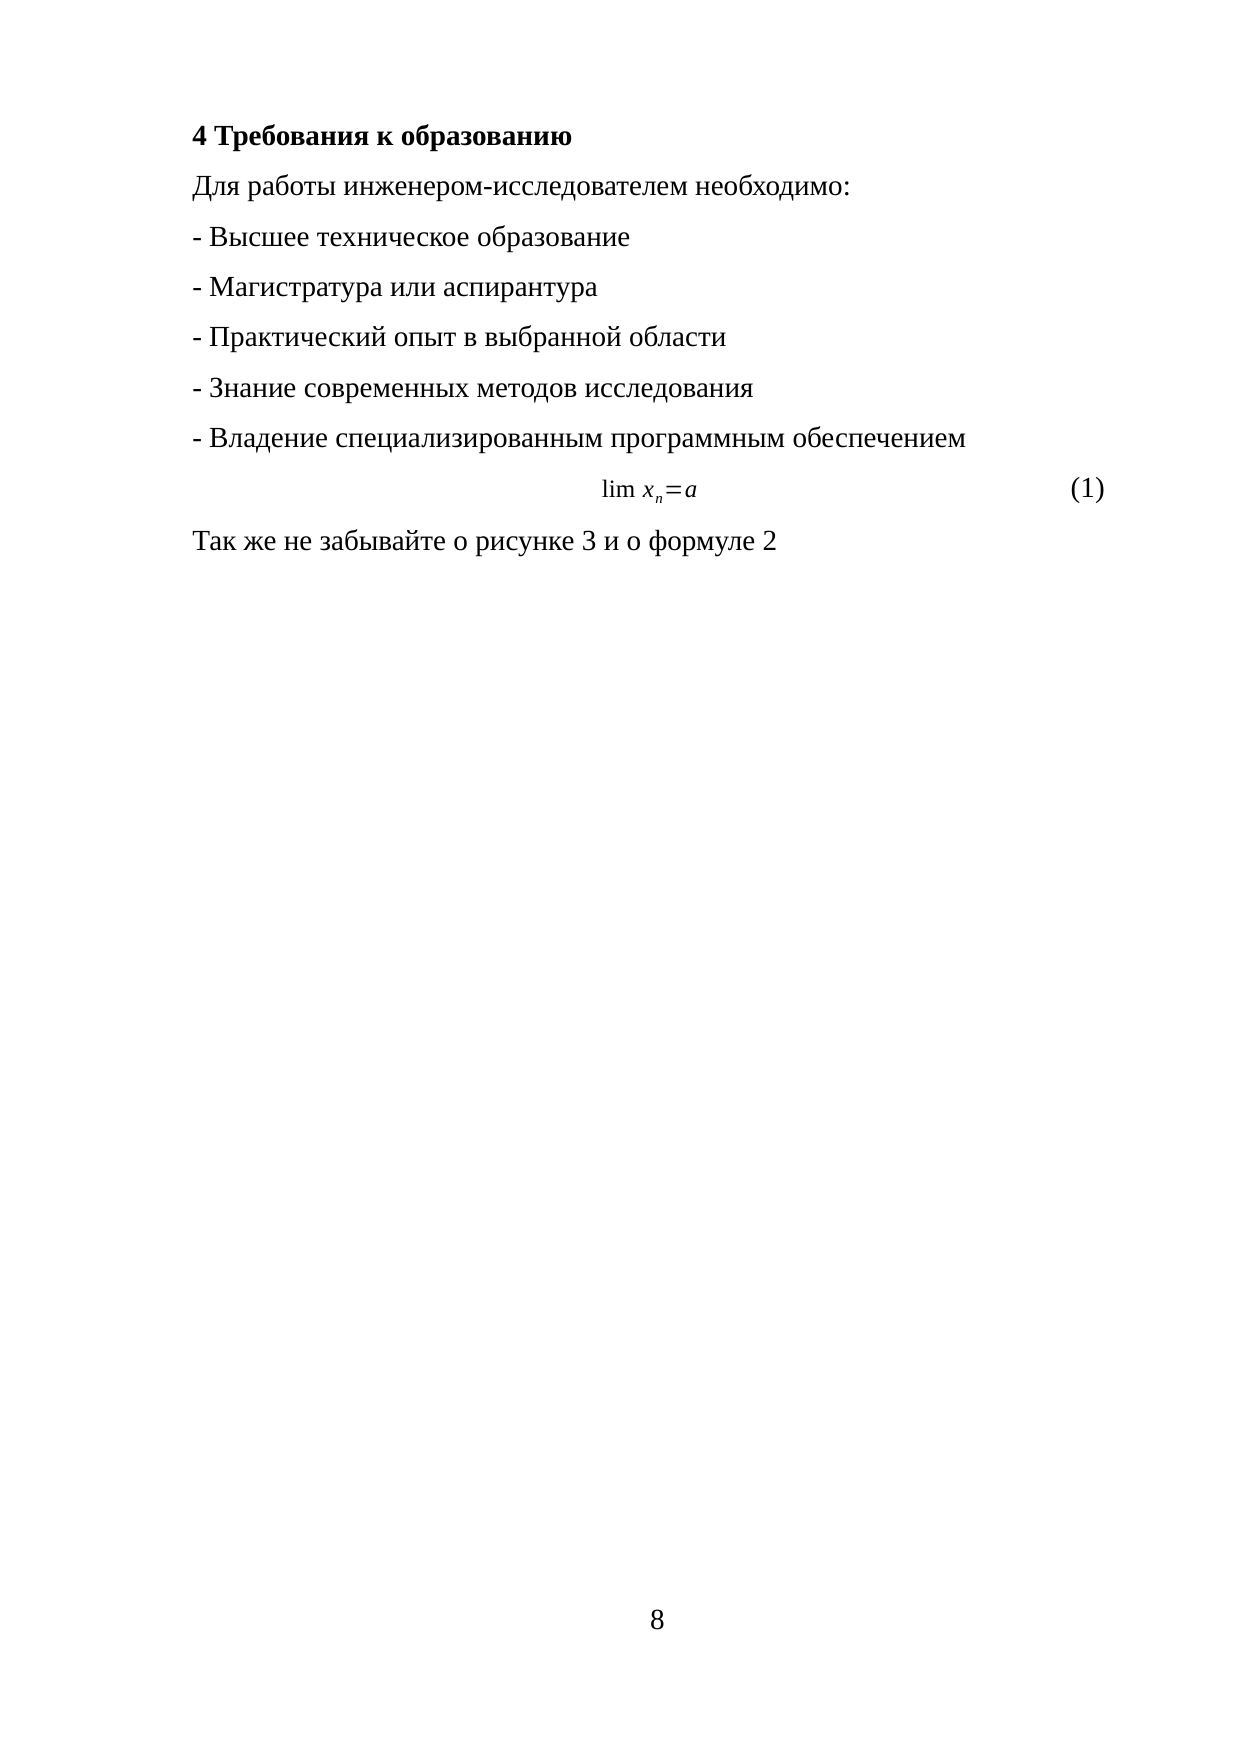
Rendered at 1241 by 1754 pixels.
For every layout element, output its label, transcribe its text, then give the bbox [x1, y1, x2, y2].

text Для работы инженером-исследователем необходимо: [118, 168, 1122, 202]
text - Магистратура или аспирантура [118, 269, 1122, 303]
text (1) [118, 470, 1122, 507]
subtitle Требования к образованию [118, 118, 1122, 152]
text - Высшее техническое образование [118, 219, 1122, 252]
text - Знание современных методов исследования [118, 370, 1122, 403]
text - Практический опыт в выбранной области [118, 319, 1122, 353]
text Так же не забывайте о рисунке 3 и о формуле 2 [118, 523, 1122, 557]
text - Владение специализированным программным обеспечением [118, 420, 1122, 453]
